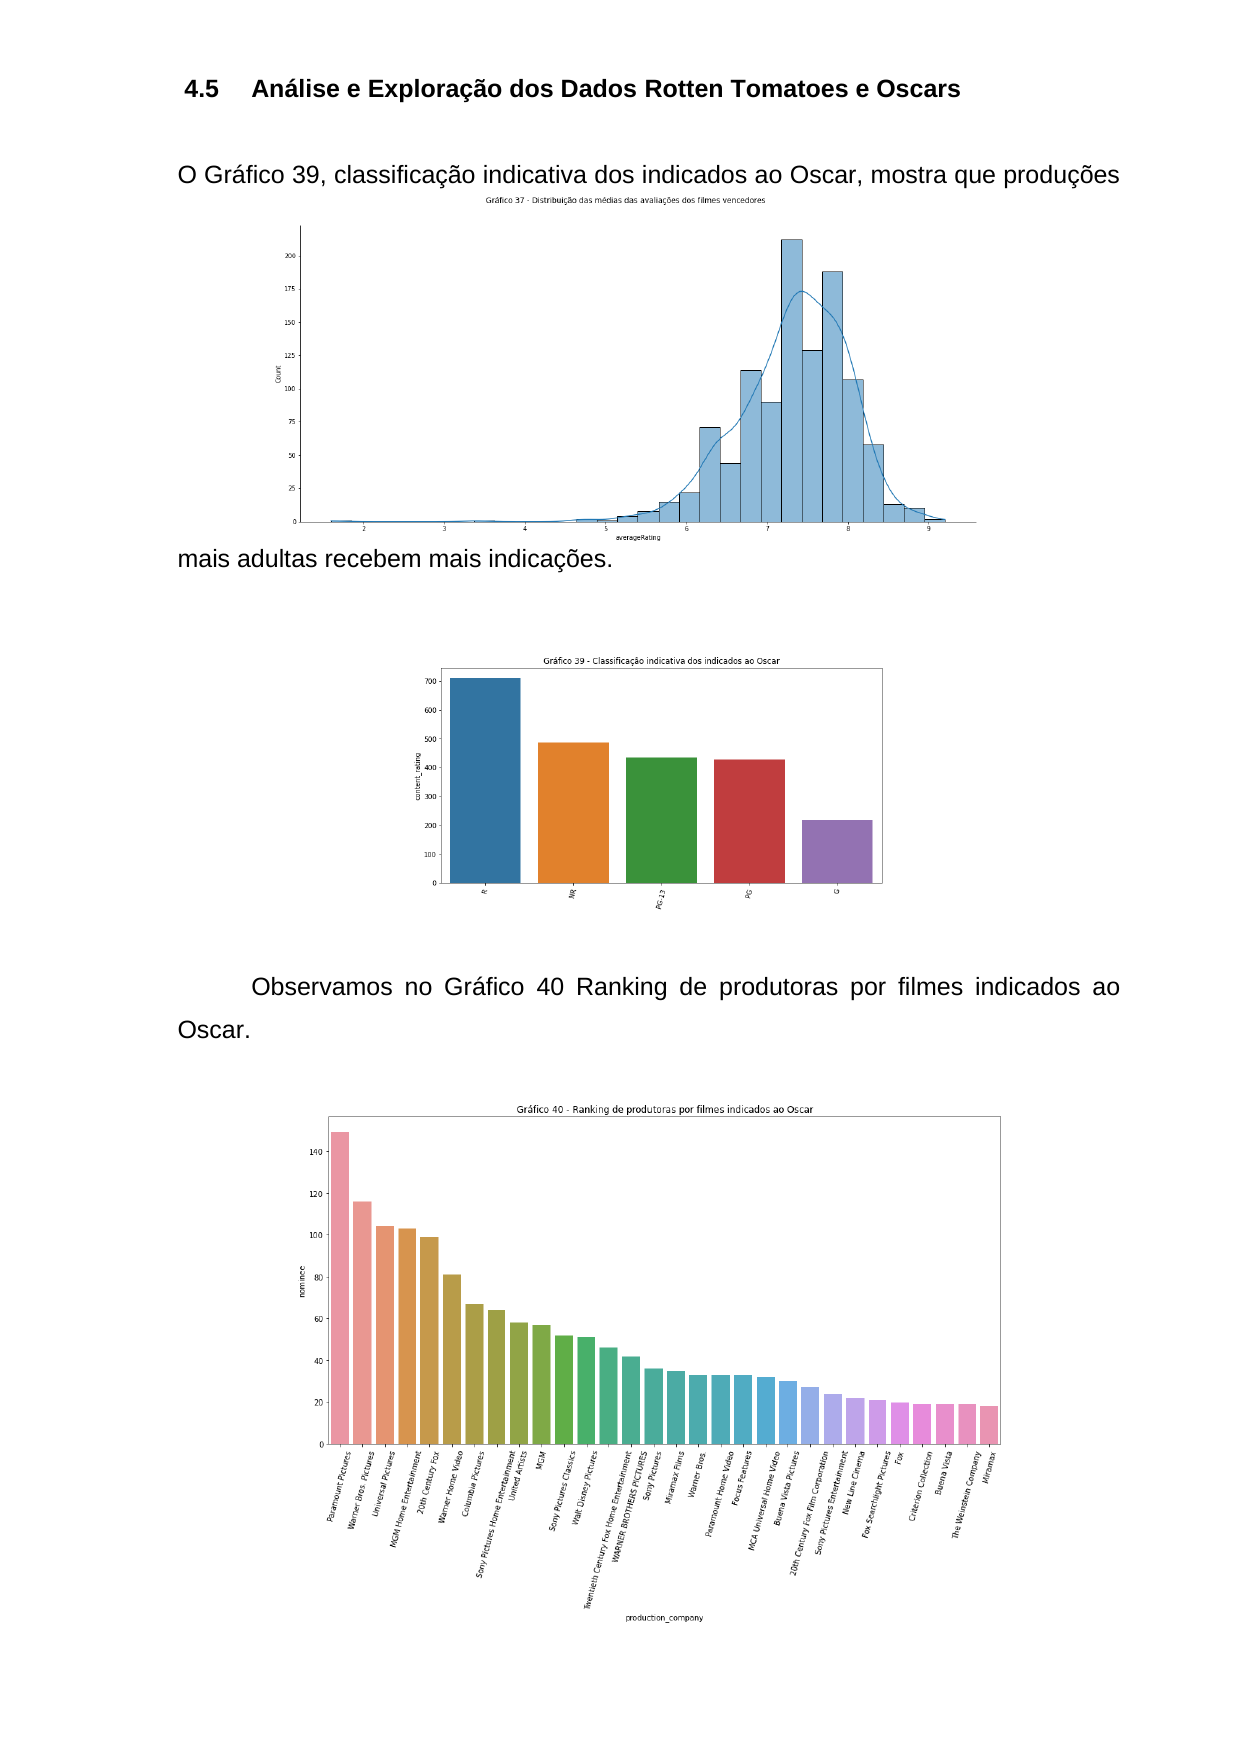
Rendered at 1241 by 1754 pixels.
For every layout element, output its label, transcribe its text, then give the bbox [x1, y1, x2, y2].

picture [295, 1101, 1004, 1627]
subtitle Análise e Exploração dos Dados Rotten Tomatoes e Oscars [177, 74, 1122, 103]
picture [413, 655, 886, 915]
text O Gráfico 39, classificação indicativa dos indicados ao Oscar, mostra que produções mais adultas recebem mais indicações. [177, 160, 1122, 573]
text Observamos no Gráfico 40 Ranking de produtoras por filmes indicados ao Oscar. [177, 972, 1122, 1044]
picture [272, 194, 981, 545]
